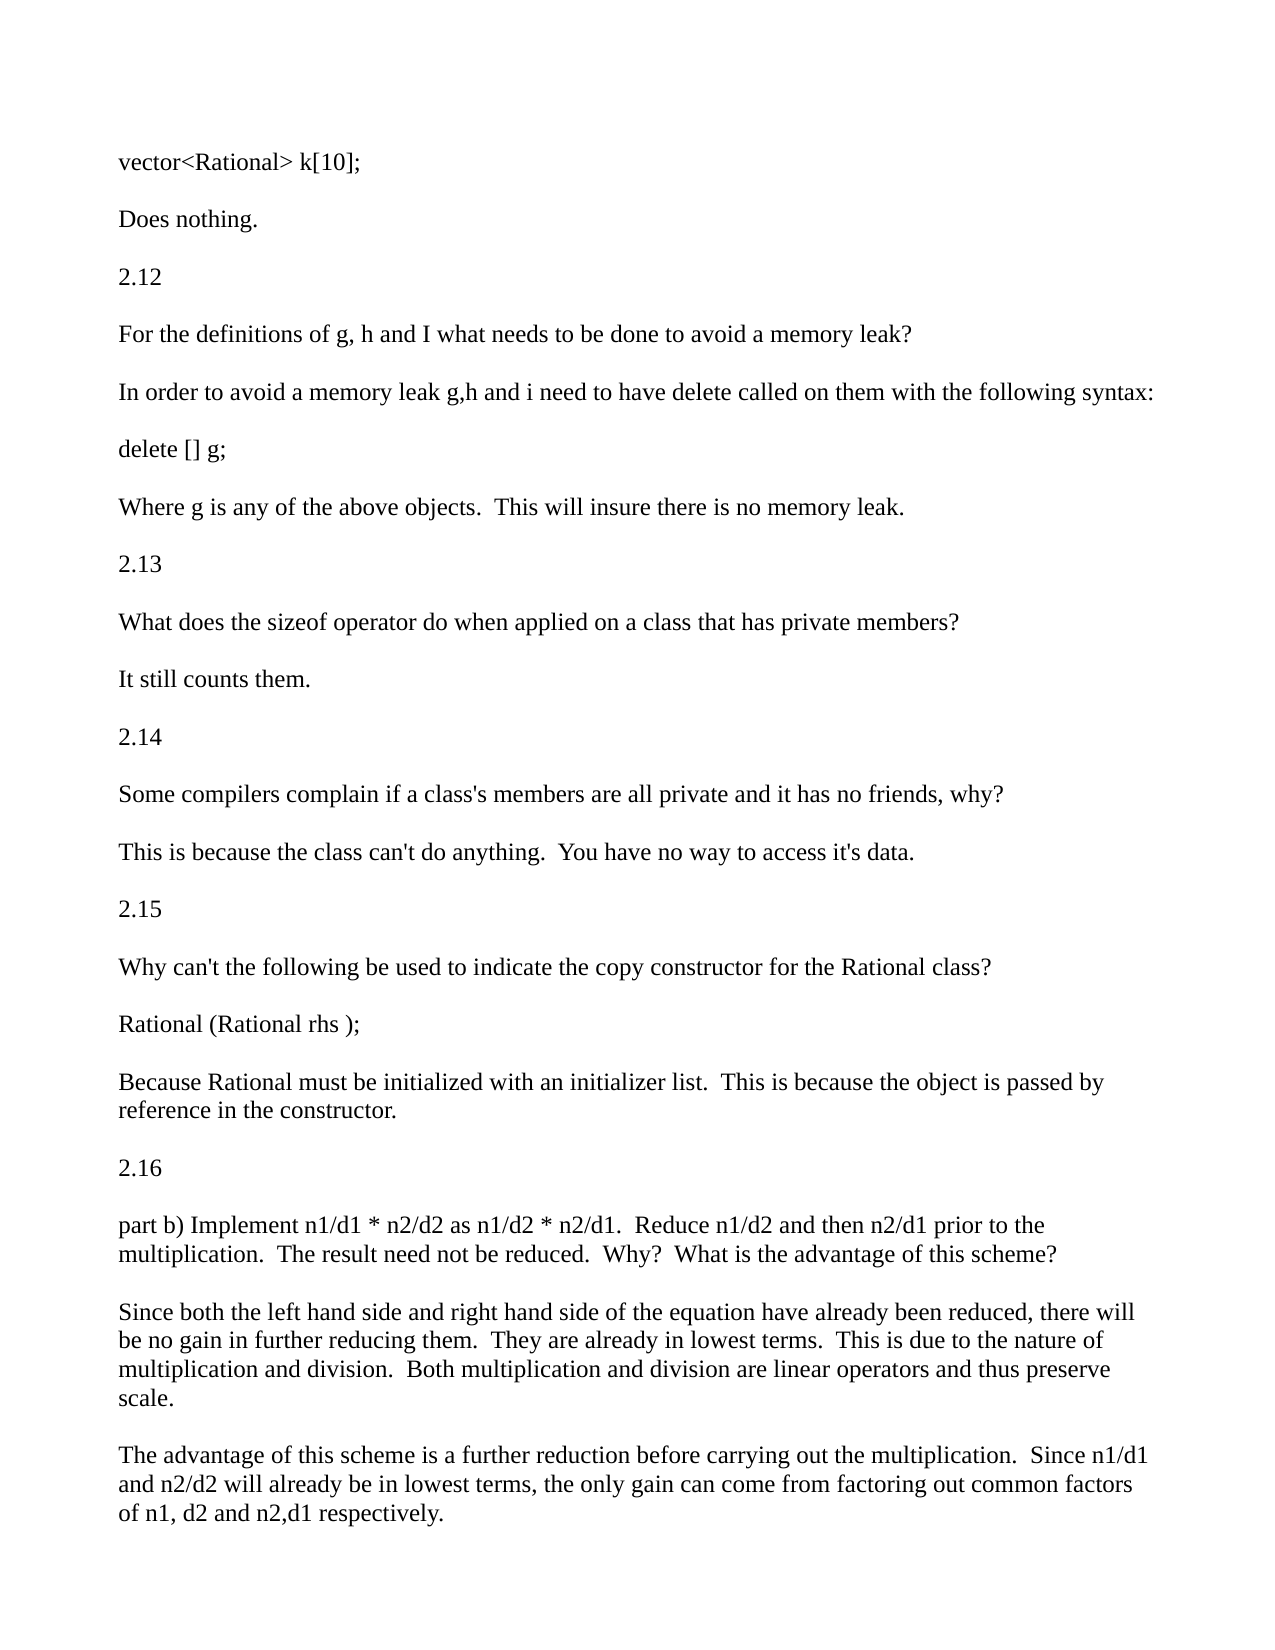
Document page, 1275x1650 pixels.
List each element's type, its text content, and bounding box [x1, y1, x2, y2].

text 2.16 [118, 1153, 1157, 1182]
text Some compilers complain if a class's members are all private and it has no friends, why? [118, 779, 1157, 808]
text 2.14 [118, 722, 1157, 751]
text Because Rational must be initialized with an initializer list. This is because the object is passed by reference in the constructor. [118, 1067, 1157, 1124]
text vector<Rational> k[10]; [118, 147, 1157, 176]
text part b) Implement n1/d1 * n2/d2 as n1/d2 * n2/d1. Reduce n1/d2 and then n2/d1 prior to the multiplication. The result need not be reduced. Why? What is the advantage of this scheme? [118, 1211, 1157, 1268]
text Rational (Rational rhs ); [118, 1009, 1157, 1038]
text 2.12 [118, 262, 1157, 291]
text delete [] g; [118, 434, 1157, 463]
text 2.13 [118, 549, 1157, 578]
text The advantage of this scheme is a further reduction before carrying out the multiplication. Since n1/d1 and n2/d2 will already be in lowest terms, the only gain can come from factoring out common factors of n1, d2 and n2,d1 respectively. [118, 1441, 1157, 1527]
text Why can't the following be used to indicate the copy constructor for the Rational class? [118, 952, 1157, 981]
text What does the sizeof operator do when applied on a class that has private members? [118, 607, 1157, 636]
text It still counts them. [118, 664, 1157, 693]
text 2.15 [118, 894, 1157, 923]
text Where g is any of the above objects. This will insure there is no memory leak. [118, 492, 1157, 521]
text In order to avoid a memory leak g,h and i need to have delete called on them with the following syntax: [118, 377, 1157, 406]
text Since both the left hand side and right hand side of the equation have already been reduced, there will be no gain in further reducing them. They are already in lowest terms. This is due to the nature of multiplication and division. Both multiplication and division are linear operators and thus preserve scale. [118, 1297, 1157, 1412]
text For the definitions of g, h and I what needs to be done to avoid a memory leak? [118, 319, 1157, 348]
text This is because the class can't do anything. You have no way to access it's data. [118, 837, 1157, 866]
text Does nothing. [118, 204, 1157, 233]
